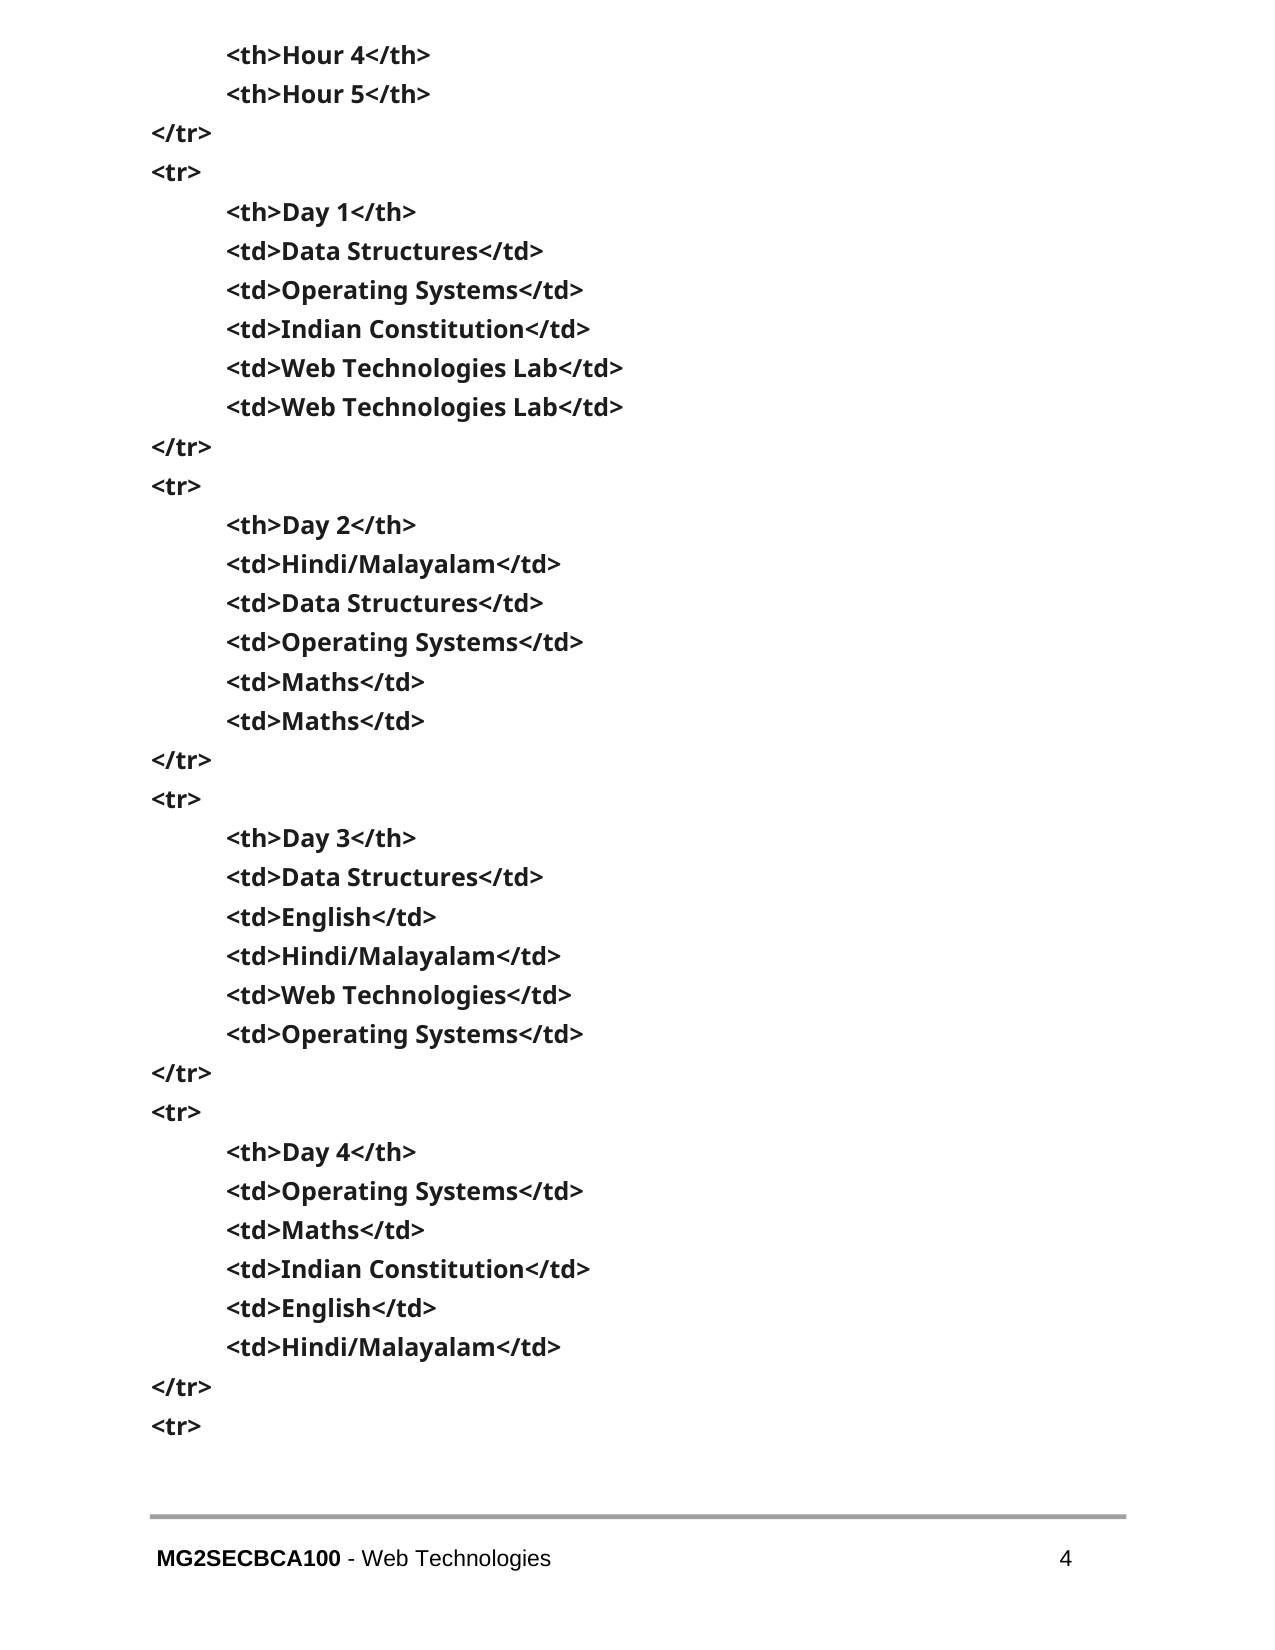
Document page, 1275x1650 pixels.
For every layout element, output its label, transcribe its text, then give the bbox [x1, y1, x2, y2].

table_header <th>Hour 4</th> <th>Hour 5</th> </tr> <tr> <th>Day 1</th> <td>Data Structures</td> <td>Operating Systems</td> <td>Indian Constitution</td> <td>Web Technologies Lab</td> <td>Web Technologies Lab</td> </tr> <tr> <th>Day 2</th> <td>Hindi/Malayalam</td> <td>Data Structures</td> <td>Operating Systems</td> <td>Maths</td> <td>Maths</td> </tr> <tr> <th>Day 3</th> <td>Data Structures</td> <td>English</td> <td>Hindi/Malayalam</td> <td>Web Technologies</td> <td>Operating Systems</td> </tr> <tr> <th>Day 4</th> <td>Operating Systems</td> <td>Maths</td> <td>Indian Constitution</td> <td>English</td> <td>Hindi/Malayalam</td> </tr> <tr> [140, 38, 1110, 1447]
